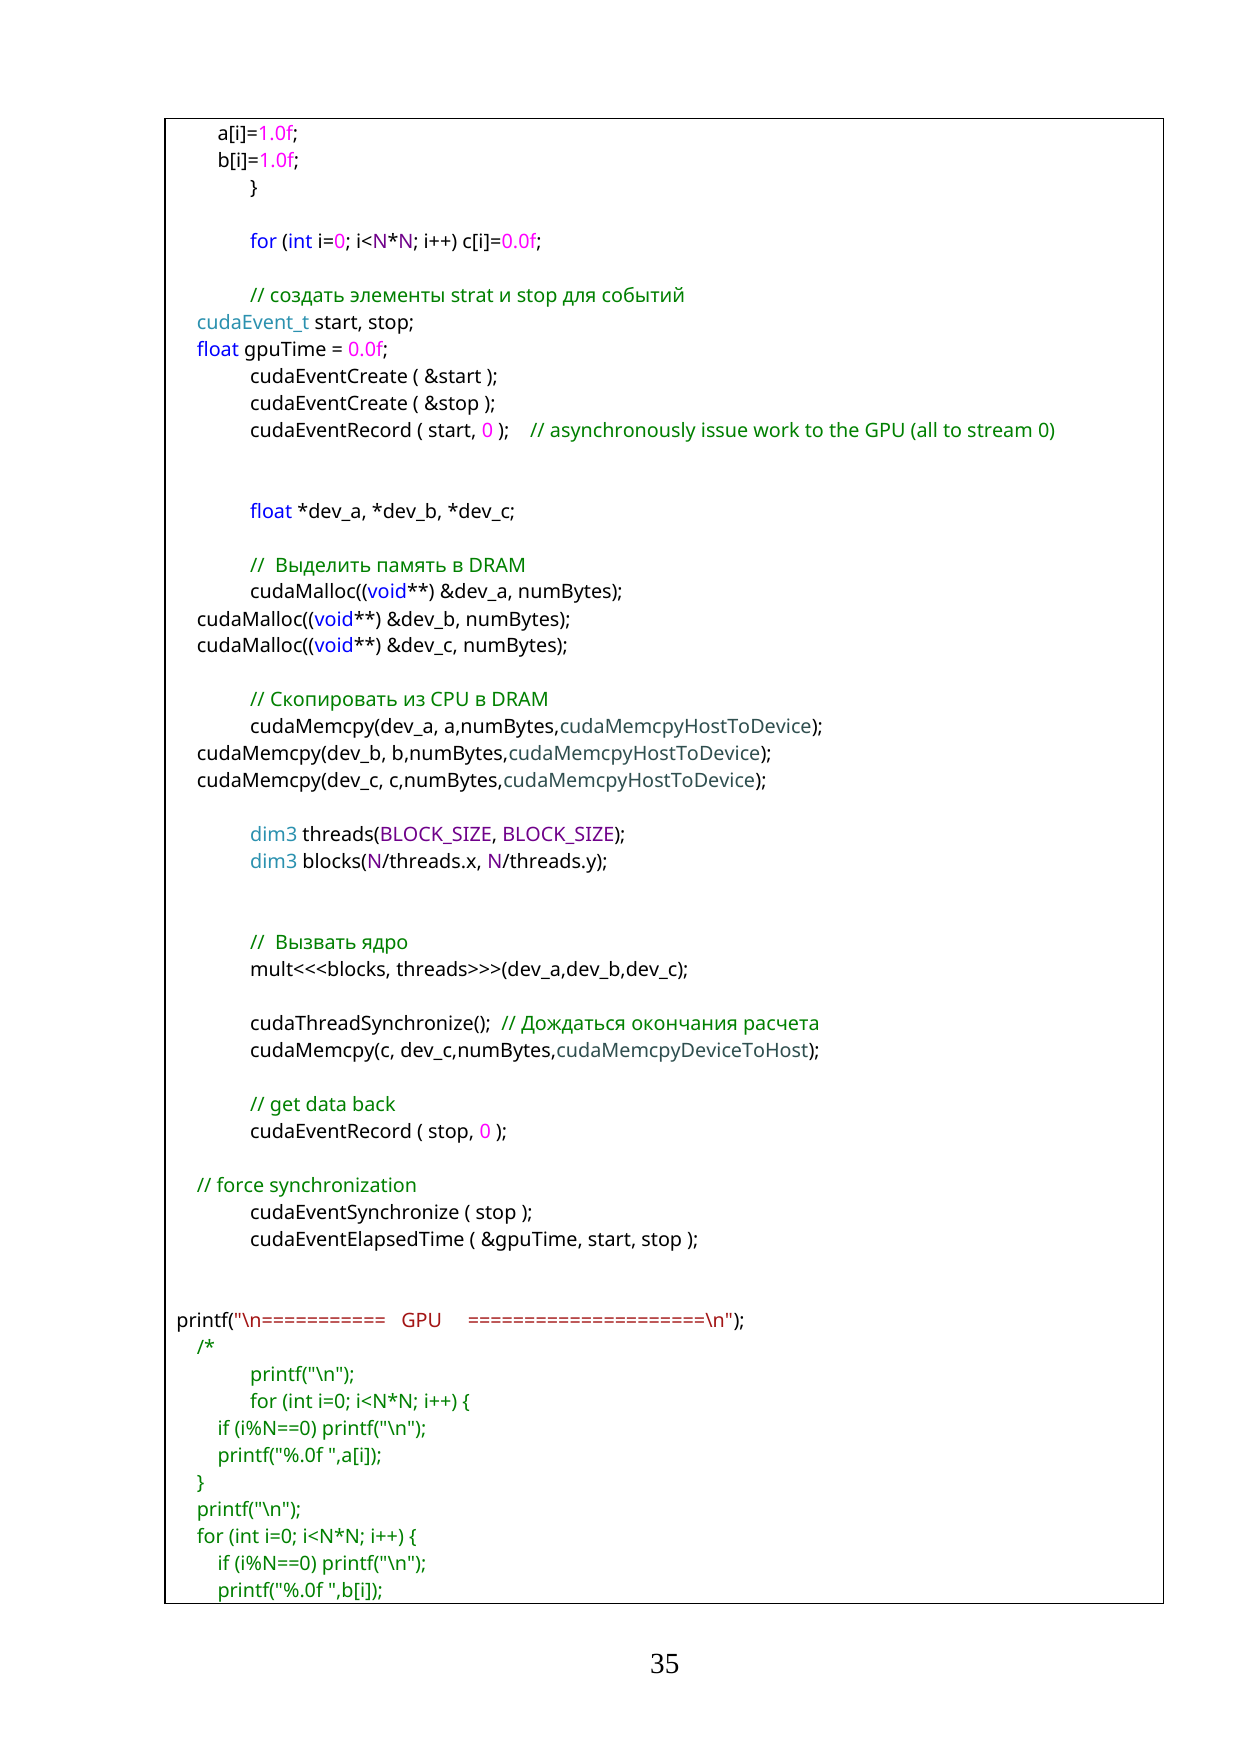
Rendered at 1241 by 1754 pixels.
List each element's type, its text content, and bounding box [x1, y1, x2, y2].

table_cell a[i]=1.0f; b[i]=1.0f; } for (int i=0; i<N*N; i++) c[i]=0.0f; // создать элементы strat и stop для событий cudaEvent_t start, stop; float gpuTime = 0.0f; cudaEventCreate ( &start ); cudaEventCreate ( &stop ); cudaEventRecord ( start, 0 ); // asynchronously issue work to the GPU (all to stream 0) float *dev_a, *dev_b, *dev_c; // Выделить память в DRAM cudaMalloc((void**) &dev_a, numBytes); cudaMalloc((void**) &dev_b, numBytes); cudaMalloc((void**) &dev_c, numBytes); // Скопировать из CPU в DRAM cudaMemcpy(dev_a, a,numBytes,cudaMemcpyHostToDevice); cudaMemcpy(dev_b, b,numBytes,cudaMemcpyHostToDevice); cudaMemcpy(dev_c, c,numBytes,cudaMemcpyHostToDevice); dim3 threads(BLOCK_SIZE, BLOCK_SIZE); dim3 blocks(N/threads.x, N/threads.y); // Вызвать ядро mult<<<blocks, threads>>>(dev_a,dev_b,dev_c); cudaThreadSynchronize(); // Дождаться окончания расчета cudaMemcpy(c, dev_c,numBytes,cudaMemcpyDeviceToHost); // get data back cudaEventRecord ( stop, 0 ); // force synchronization cudaEventSynchronize ( stop ); cudaEventElapsedTime ( &gpuTime, start, stop ); printf("\n=========== GPU =====================\n"); /* printf("\n"); for (int i=0; i<N*N; i++) { if (i%N==0) printf("\n"); printf("%.0f ",a[i]); } printf("\n"); for (int i=0; i<N*N; i++) { if (i%N==0) printf("\n"); printf("%.0f ",b[i]); [166, 119, 1163, 1603]
